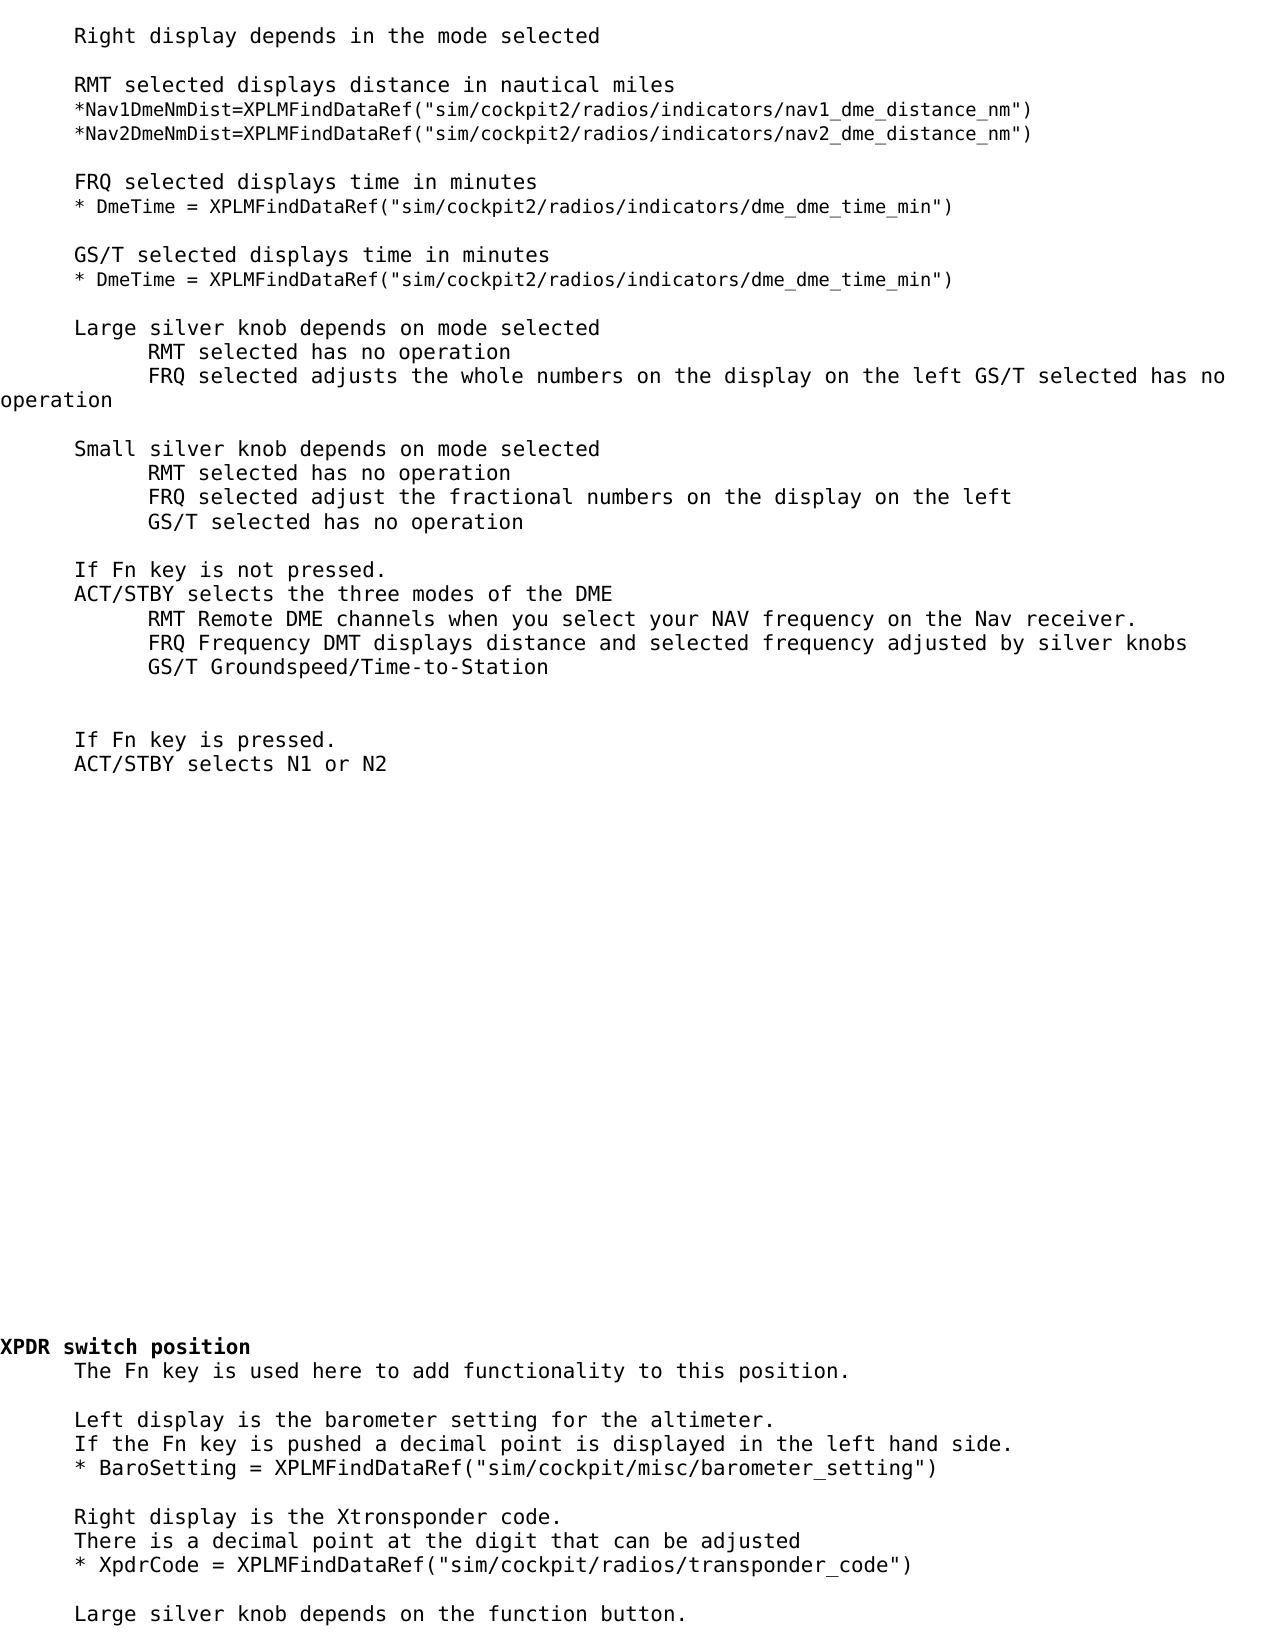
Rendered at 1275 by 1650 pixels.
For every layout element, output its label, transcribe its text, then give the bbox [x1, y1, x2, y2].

text * DmeTime = XPLMFindDataRef("sim/cockpit2/radios/indicators/dme_dme_time_min") [0, 267, 1275, 291]
text There is a decimal point at the digit that can be adjusted [0, 1529, 1275, 1553]
text GS/T selected has no operation [0, 510, 1275, 534]
text *Nav2DmeNmDist=XPLMFindDataRef("sim/cockpit2/radios/indicators/nav2_dme_distance_nm") [0, 121, 1275, 146]
text * DmeTime = XPLMFindDataRef("sim/cockpit2/radios/indicators/dme_dme_time_min") [0, 194, 1275, 218]
text If Fn key is pressed. [0, 728, 1275, 752]
text RMT selected has no operation [0, 461, 1275, 485]
text GS/T Groundspeed/Time-to-Station [0, 655, 1275, 679]
text XPDR switch position [0, 1335, 1275, 1359]
text If the Fn key is pushed a decimal point is displayed in the left hand side. [0, 1432, 1275, 1456]
text RMT selected displays distance in nautical miles [0, 73, 1275, 97]
text Right display is the Xtronsponder code. [0, 1505, 1275, 1529]
text * XpdrCode = XPLMFindDataRef("sim/cockpit/radios/transponder_code") [0, 1553, 1275, 1578]
text RMT selected has no operation [0, 340, 1275, 364]
text FRQ selected displays time in minutes [0, 170, 1275, 194]
text Right display depends in the mode selected [0, 24, 1275, 48]
text FRQ selected adjust the fractional numbers on the display on the left [0, 485, 1275, 510]
text GS/T selected displays time in minutes [0, 243, 1275, 267]
text * BaroSetting = XPLMFindDataRef("sim/cockpit/misc/barometer_setting") [0, 1456, 1275, 1481]
text The Fn key is used here to add functionality to this position. [0, 1359, 1275, 1383]
text ACT/STBY selects the three modes of the DME [0, 582, 1275, 607]
text *Nav1DmeNmDist=XPLMFindDataRef("sim/cockpit2/radios/indicators/nav1_dme_distance_nm") [0, 97, 1275, 121]
text If Fn key is not pressed. [0, 558, 1275, 582]
text Large silver knob depends on the function button. [0, 1602, 1275, 1626]
text Left display is the barometer setting for the altimeter. [0, 1408, 1275, 1432]
text Small silver knob depends on mode selected [0, 437, 1275, 461]
text ACT/STBY selects N1 or N2 [0, 752, 1275, 777]
text RMT Remote DME channels when you select your NAV frequency on the Nav receiver. [0, 607, 1275, 631]
text Large silver knob depends on mode selected [0, 316, 1275, 340]
text FRQ Frequency DMT displays distance and selected frequency adjusted by silver knobs [0, 631, 1275, 655]
text FRQ selected adjusts the whole numbers on the display on the left GS/T selected has no operation [0, 364, 1275, 413]
